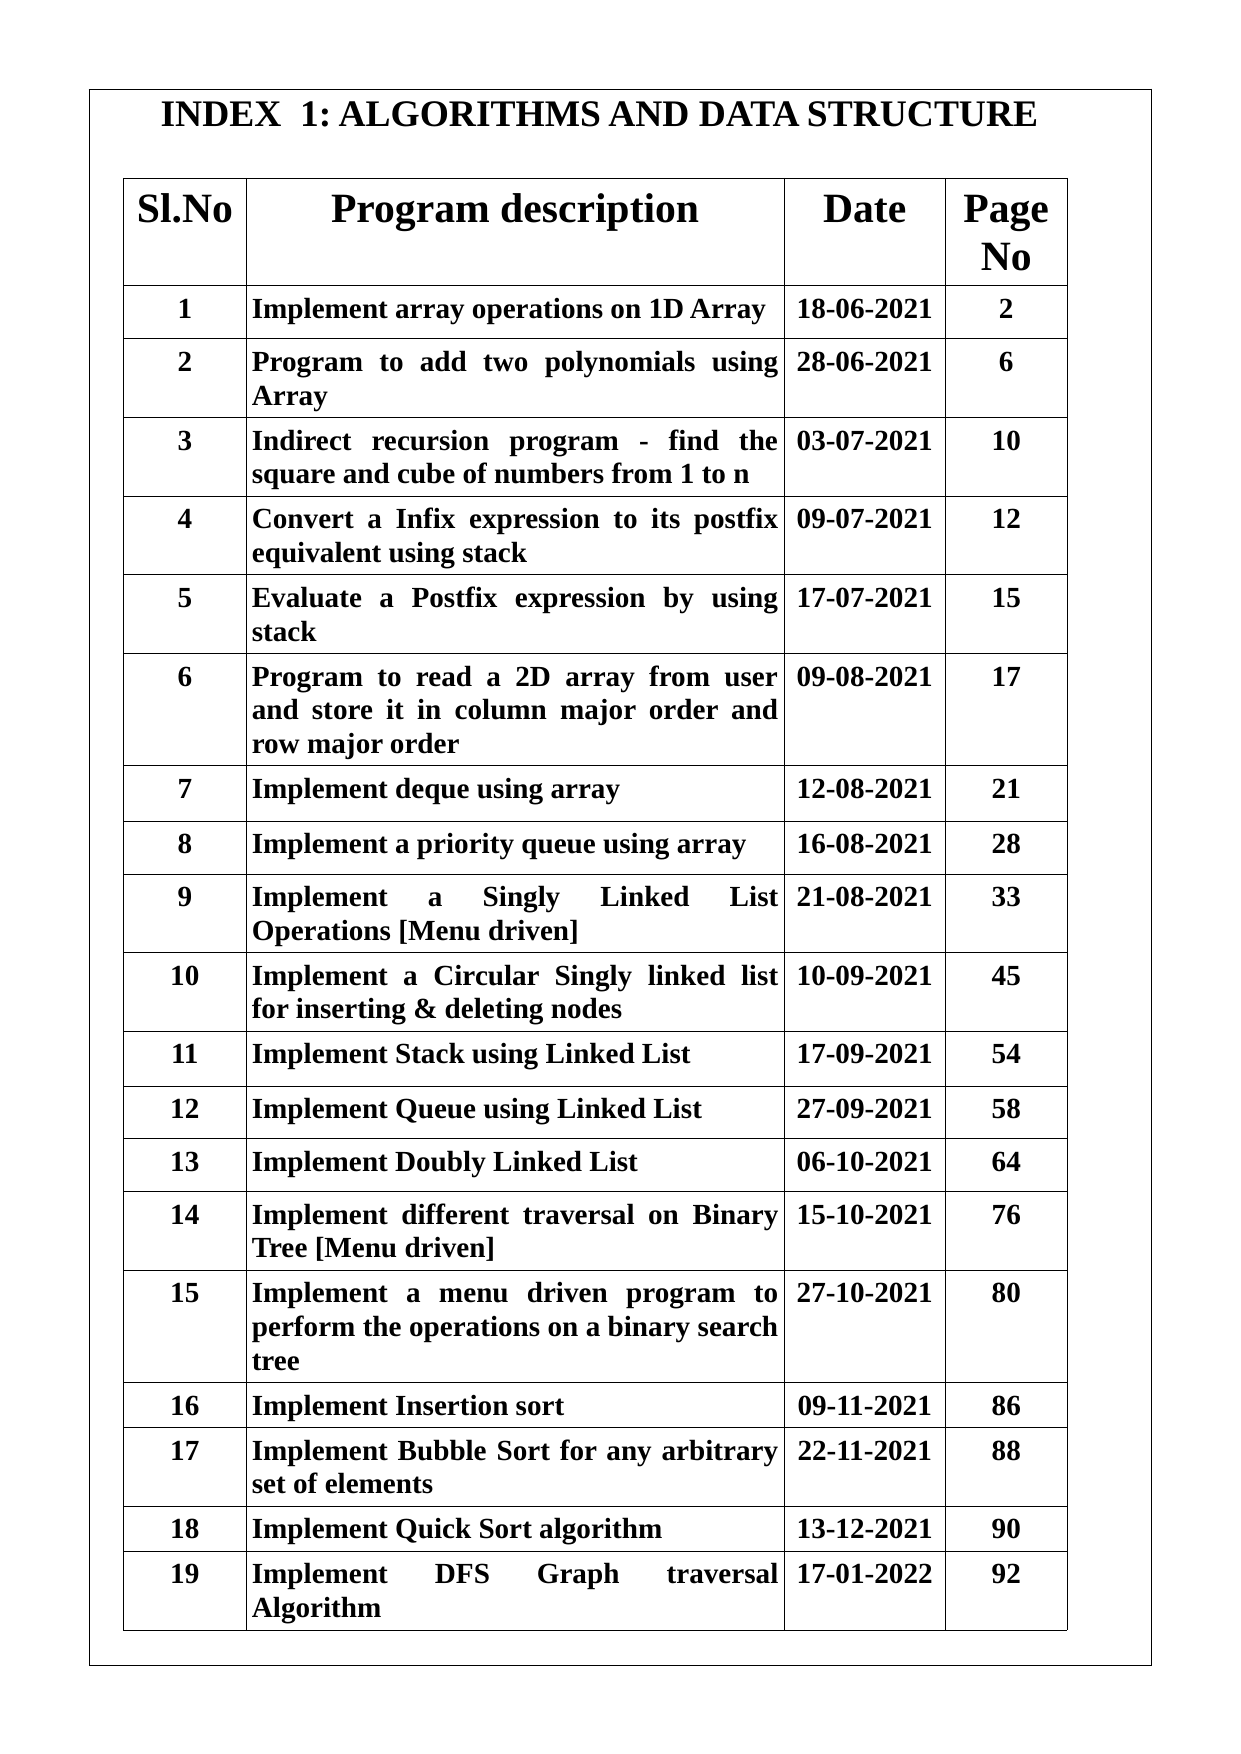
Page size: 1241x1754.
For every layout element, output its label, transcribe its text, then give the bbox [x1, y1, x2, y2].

table_header Program description [247, 179, 784, 285]
table_cell 3 [124, 418, 246, 496]
table_cell 58 [946, 1087, 1067, 1138]
table_cell 03-07-2021 [785, 418, 945, 496]
table_cell 27-09-2021 [785, 1087, 945, 1138]
table_cell Implement deque using array [247, 766, 784, 821]
table_cell 13 [124, 1139, 246, 1191]
table_cell 10 [946, 418, 1067, 496]
table_cell 17-09-2021 [785, 1032, 945, 1086]
table_cell 06-10-2021 [785, 1139, 945, 1191]
table_cell Implement different traversal on Binary Tree [Menu driven] [247, 1192, 784, 1270]
table_cell Program to add two polynomials using Array [247, 339, 784, 417]
table_cell 6 [946, 339, 1067, 417]
table_cell 16 [124, 1383, 246, 1427]
table_header Sl.No [124, 179, 246, 285]
table_cell 12 [124, 1087, 246, 1138]
table_cell 27-10-2021 [785, 1271, 945, 1382]
table_cell 15-10-2021 [785, 1192, 945, 1270]
table_cell 16-08-2021 [785, 822, 945, 873]
table_cell Indirect recursion program - find the square and cube of numbers from 1 to n [247, 418, 784, 496]
table_cell 12-08-2021 [785, 766, 945, 821]
table_cell 10 [124, 953, 246, 1031]
table_cell 45 [946, 953, 1067, 1031]
table_cell 09-11-2021 [785, 1383, 945, 1427]
table_cell 88 [946, 1428, 1067, 1506]
table_cell Implement Insertion sort [247, 1383, 784, 1427]
table_cell 5 [124, 575, 246, 653]
table_cell 15 [124, 1271, 246, 1382]
table_cell 22-11-2021 [785, 1428, 945, 1506]
text INDEX 1: ALGORITHMS AND DATA STRUCTURE [92, 92, 1107, 135]
table_cell Implement DFS Graph traversal Algorithm [247, 1552, 784, 1629]
table_header Date [785, 179, 945, 285]
table_cell Implement a menu driven program to perform the operations on a binary search tree [247, 1271, 784, 1382]
table_cell 11 [124, 1032, 246, 1086]
table_cell 10-09-2021 [785, 953, 945, 1031]
table_cell 17 [124, 1428, 246, 1506]
table_cell 09-07-2021 [785, 497, 945, 574]
table_cell 18-06-2021 [785, 286, 945, 338]
table_cell 17 [946, 654, 1067, 765]
table_cell Implement a priority queue using array [247, 822, 784, 873]
table_cell 1 [124, 286, 246, 338]
table_cell 90 [946, 1507, 1067, 1551]
table_cell 09-08-2021 [785, 654, 945, 765]
table_cell 2 [124, 339, 246, 417]
table_cell 2 [946, 286, 1067, 338]
table_cell Implement a Singly Linked List Operations [Menu driven] [247, 875, 784, 952]
table_cell Implement Queue using Linked List [247, 1087, 784, 1138]
table_cell 54 [946, 1032, 1067, 1086]
table_cell 86 [946, 1383, 1067, 1427]
table_cell Program to read a 2D array from user and store it in column major order and row major order [247, 654, 784, 765]
table_cell 19 [124, 1552, 246, 1629]
table_cell Implement Stack using Linked List [247, 1032, 784, 1086]
table_cell 28-06-2021 [785, 339, 945, 417]
table_cell 17-07-2021 [785, 575, 945, 653]
table_cell Convert a Infix expression to its postfix equivalent using stack [247, 497, 784, 574]
table_cell 80 [946, 1271, 1067, 1382]
table_cell Implement Bubble Sort for any arbitrary set of elements [247, 1428, 784, 1506]
table_cell 21 [946, 766, 1067, 821]
table_cell Implement array operations on 1D Array [247, 286, 784, 338]
table_cell 17-01-2022 [785, 1552, 945, 1629]
table_cell Evaluate a Postfix expression by using stack [247, 575, 784, 653]
table_cell 15 [946, 575, 1067, 653]
table_cell Implement a Circular Singly linked list for inserting & deleting nodes [247, 953, 784, 1031]
table_cell 18 [124, 1507, 246, 1551]
table_cell Implement Doubly Linked List [247, 1139, 784, 1191]
table_cell 4 [124, 497, 246, 574]
table_cell 6 [124, 654, 246, 765]
table_cell 8 [124, 822, 246, 873]
table_cell 33 [946, 875, 1067, 952]
table_cell 12 [946, 497, 1067, 574]
table_cell 64 [946, 1139, 1067, 1191]
table_cell 28 [946, 822, 1067, 873]
table_cell Implement Quick Sort algorithm [247, 1507, 784, 1551]
table_cell 9 [124, 875, 246, 952]
table_header Page No [946, 179, 1067, 285]
table_cell 21-08-2021 [785, 875, 945, 952]
table_cell 92 [946, 1552, 1067, 1629]
table_cell 7 [124, 766, 246, 821]
table_cell 14 [124, 1192, 246, 1270]
table_cell 76 [946, 1192, 1067, 1270]
table_cell 13-12-2021 [785, 1507, 945, 1551]
